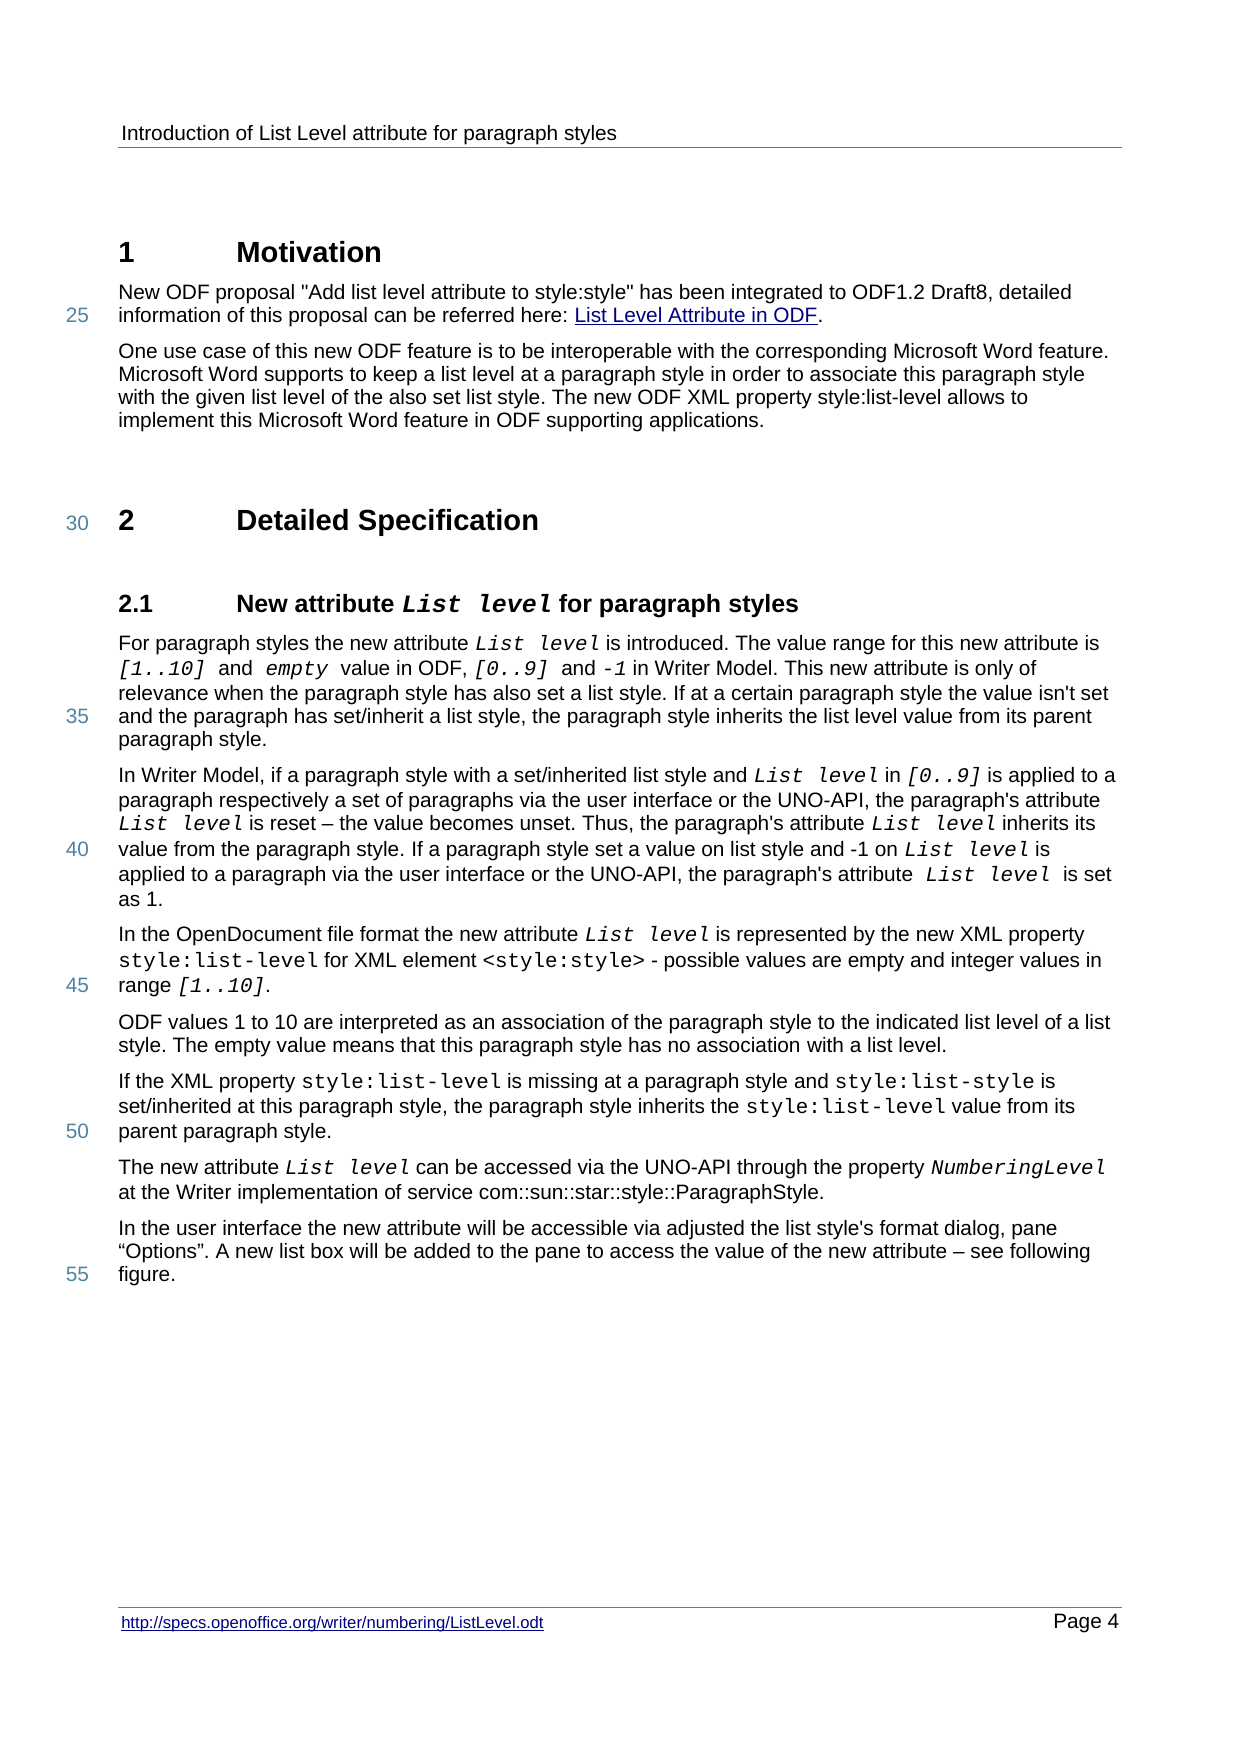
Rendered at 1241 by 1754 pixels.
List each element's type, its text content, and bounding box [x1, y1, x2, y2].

text In the OpenDocument file format the new attribute List level is represented by the new XML property style:list-level for XML element <style:style> - possible values are empty and integer values in range [1..10]. [118, 923, 1122, 998]
text In the user interface the new attribute will be accessible via adjusted the list style's format dialog, pane “Options”. A new list box will be added to the pane to access the value of the new attribute – see following figure. [118, 1217, 1122, 1286]
subtitle Detailed Specification [118, 504, 1122, 536]
text New ODF proposal "Add list level attribute to style:style" has been integrated to ODF1.2 Draft8, detailed information of this proposal can be referred here: List Level Attribute in ODF. [118, 280, 1122, 327]
subtitle New attribute List level for paragraph styles [118, 589, 1122, 619]
text If the XML property style:list-level is missing at a paragraph style and style:list-style is set/inherited at this paragraph style, the paragraph style inherits the style:list-level value from its parent paragraph style. [118, 1070, 1122, 1143]
text The new attribute List level can be accessed via the UNO-API through the property NumberingLevel at the Writer implementation of service com::sun::star::style::ParagraphStyle. [118, 1156, 1122, 1204]
text For paragraph styles the new attribute List level is introduced. The value range for this new attribute is [1..10] and empty value in ODF, [0..9] and -1 in Writer Model. This new attribute is only of relevance when the paragraph style has also set a list style. If at a certain paragraph style the value isn't set and the paragraph has set/inherit a list style, the paragraph style inherits the list level value from its parent paragraph style. [118, 631, 1122, 751]
text ODF values 1 to 10 are interpreted as an association of the paragraph style to the indicated list level of a list style. The empty value means that this paragraph style has no association with a list level. [118, 1011, 1122, 1057]
text In Writer Model, if a paragraph style with a set/inherited list style and List level in [0..9] is applied to a paragraph respectively a set of paragraphs via the user interface or the UNO-API, the paragraph's attribute List level is reset – the value becomes unset. Thus, the paragraph's attribute List level inherits its value from the paragraph style. If a paragraph style set a value on list style and -1 on List level is applied to a paragraph via the user interface or the UNO-API, the paragraph's attribute List level is set as 1. [118, 764, 1122, 911]
subtitle Motivation [118, 236, 1122, 268]
text One use case of this new ODF feature is to be interoperable with the corresponding Microsoft Word feature. Microsoft Word supports to keep a list level at a paragraph style in order to associate this paragraph style with the given list level of the also set list style. The new ODF XML property style:list-level allows to implement this Microsoft Word feature in ODF supporting applications. [118, 339, 1122, 432]
